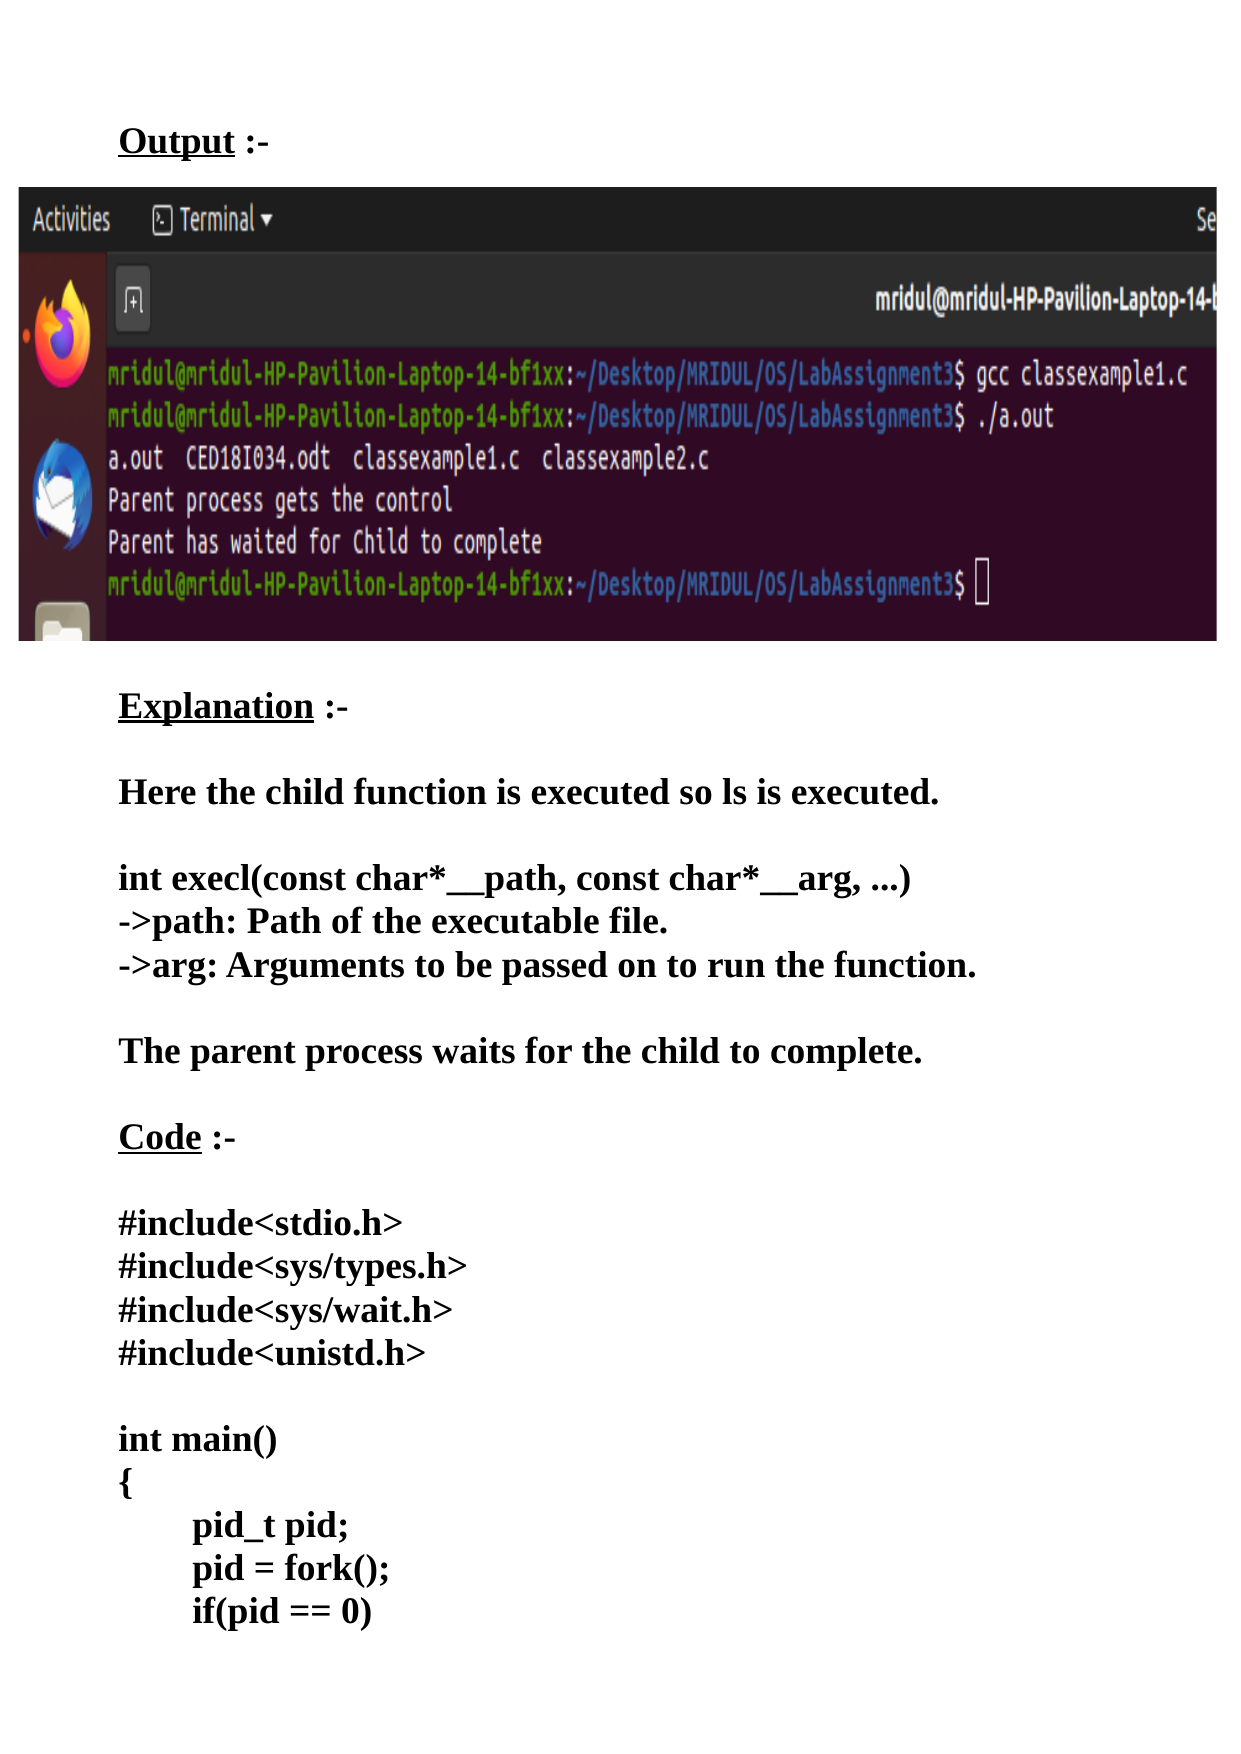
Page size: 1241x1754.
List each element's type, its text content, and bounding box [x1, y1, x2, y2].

text if(pid == 0) [118, 1589, 1122, 1632]
text Explanation :- [118, 683, 1122, 726]
text ->arg: Arguments to be passed on to run the function. [118, 942, 1122, 985]
text int execl(const char*__path, const char*__arg, ...) [118, 856, 1122, 899]
text Output :- [118, 118, 1122, 161]
text Code :- [118, 1114, 1122, 1158]
text pid_t pid; [118, 1503, 1122, 1546]
text #include<stdio.h> [118, 1201, 1122, 1244]
text #include<unistd.h> [118, 1330, 1122, 1373]
text Here the child function is executed so ls is executed. [118, 769, 1122, 813]
text The parent process waits for the child to complete. [118, 1028, 1122, 1071]
text int main() [118, 1416, 1122, 1459]
text { [118, 1459, 1122, 1503]
text #include<sys/wait.h> [118, 1287, 1122, 1330]
text pid = fork(); [118, 1546, 1122, 1589]
text ->path: Path of the executable file. [118, 899, 1122, 942]
text #include<sys/types.h> [118, 1244, 1122, 1287]
